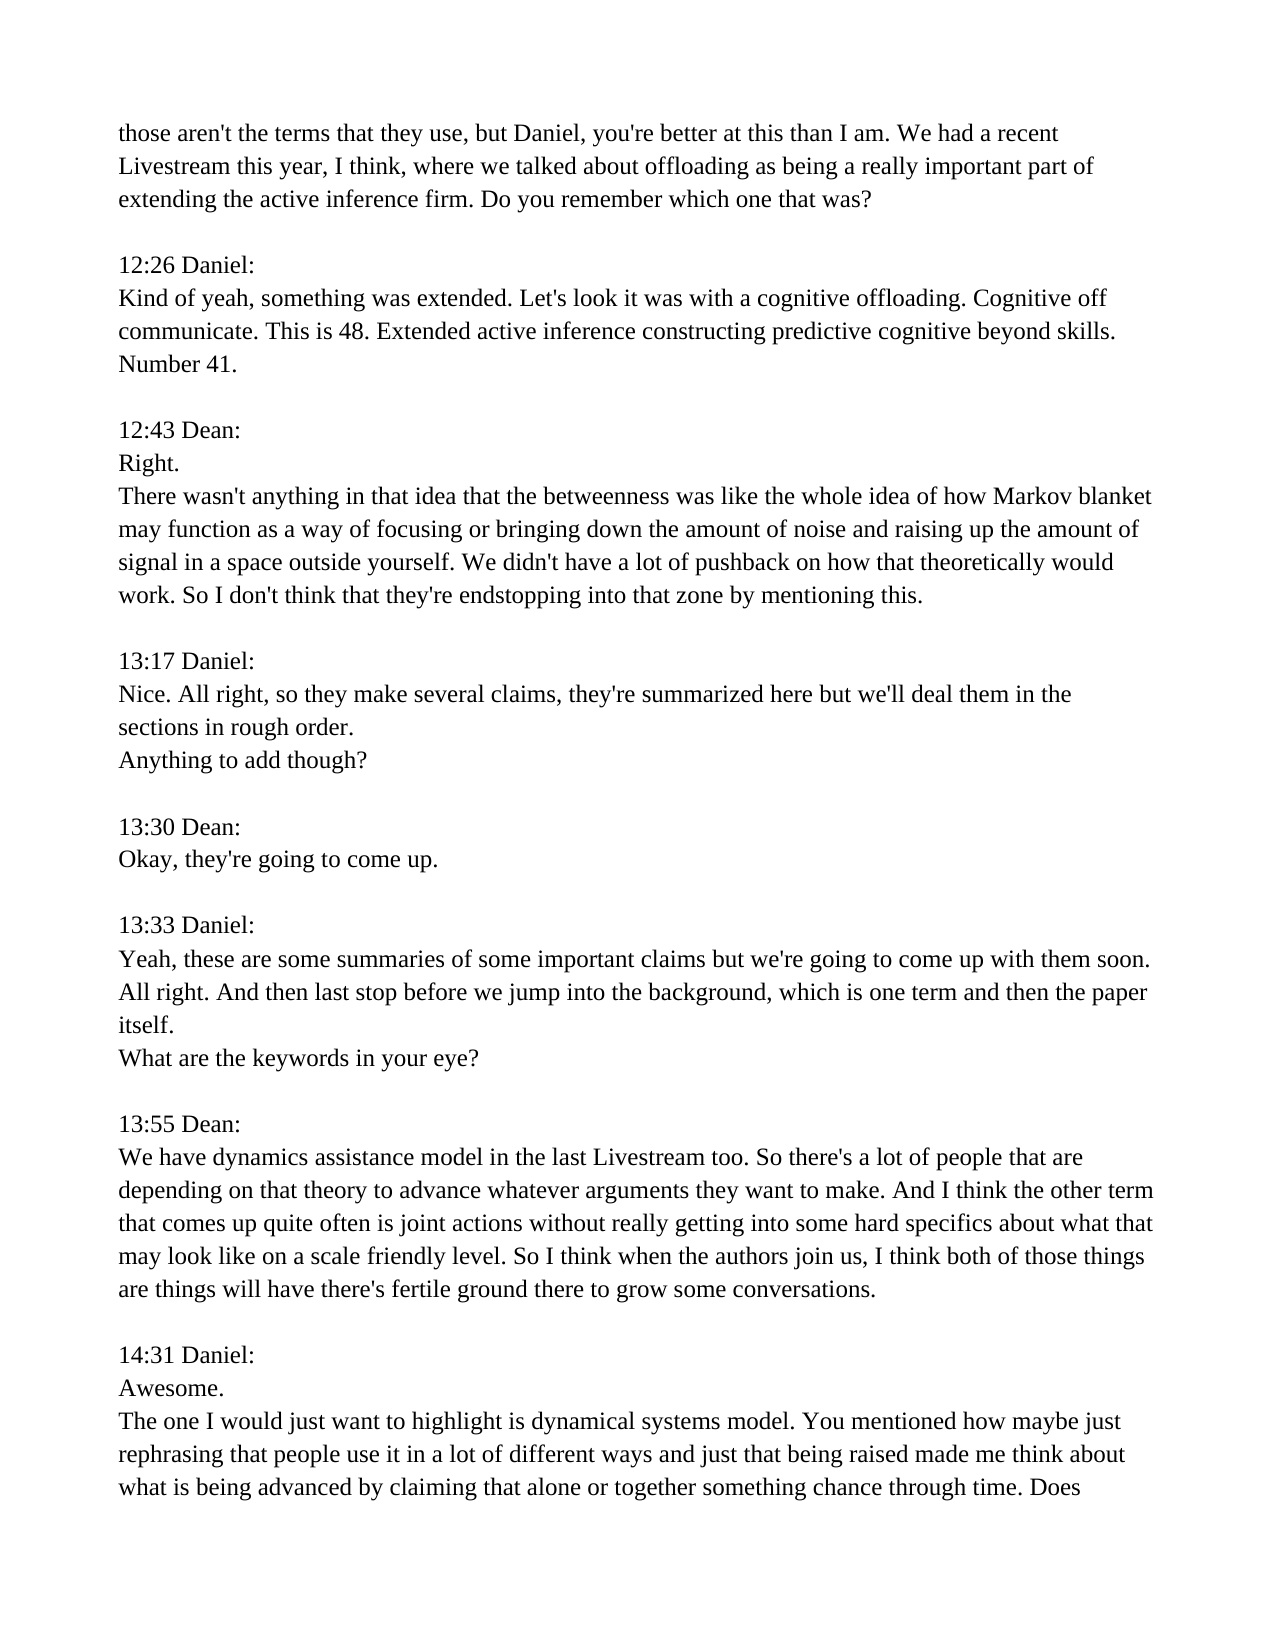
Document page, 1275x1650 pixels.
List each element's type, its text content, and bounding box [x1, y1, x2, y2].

text Kind of yeah, something was extended. Let's look it was with a cognitive offloading. Cognitive off communicate. This is 48. Extended active inference constructing predictive cognitive beyond skills. [118, 283, 1157, 345]
text There wasn't anything in that idea that the betweenness was like the whole idea of how Markov blanket may function as a way of focusing or bringing down the amount of noise and raising up the amount of signal in a space outside yourself. We didn't have a lot of pushback on how that theoretically would work. So I don't think that they're endstopping into that zone by mentioning this. [118, 481, 1157, 609]
text Yeah, these are some summaries of some important claims but we're going to come up with them soon. All right. And then last stop before we jump into the background, which is one term and then the paper itself. [118, 944, 1157, 1038]
text We have dynamics assistance model in the last Livestream too. So there's a lot of people that are depending on that theory to advance whatever arguments they want to make. And I think the other term that comes up quite often is joint actions without really getting into some hard specifics about what that may look like on a scale friendly level. So I think when the authors join us, I think both of those things are things will have there's fertile ground there to grow some conversations. [118, 1142, 1157, 1303]
text 13:17 Daniel: [118, 646, 1157, 675]
text 12:43 Dean: [118, 415, 1157, 444]
text 12:26 Daniel: [118, 250, 1157, 279]
text 13:30 Dean: [118, 812, 1157, 840]
text Okay, they're going to come up. [118, 844, 1157, 873]
text What are the keywords in your eye? [118, 1043, 1157, 1071]
text Number 41. [118, 349, 1157, 378]
text Anything to add though? [118, 746, 1157, 774]
text Right. [118, 448, 1157, 477]
text those aren't the terms that they use, but Daniel, you're better at this than I am. We had a recent Livestream this year, I think, where we talked about offloading as being a really important part of extending the active inference firm. Do you remember which one that was? [118, 118, 1157, 213]
text 13:33 Daniel: [118, 911, 1157, 939]
text 14:31 Daniel: [118, 1340, 1157, 1369]
text 13:55 Dean: [118, 1109, 1157, 1137]
text Awesome. [118, 1373, 1157, 1402]
text The one I would just want to highlight is dynamical systems model. You mentioned how maybe just rephrasing that people use it in a lot of different ways and just that being raised made me think about what is being advanced by claiming that alone or together something chance through time. Does [118, 1406, 1157, 1501]
text Nice. All right, so they make several claims, they're summarized here but we'll deal them in the sections in rough order. [118, 679, 1157, 741]
